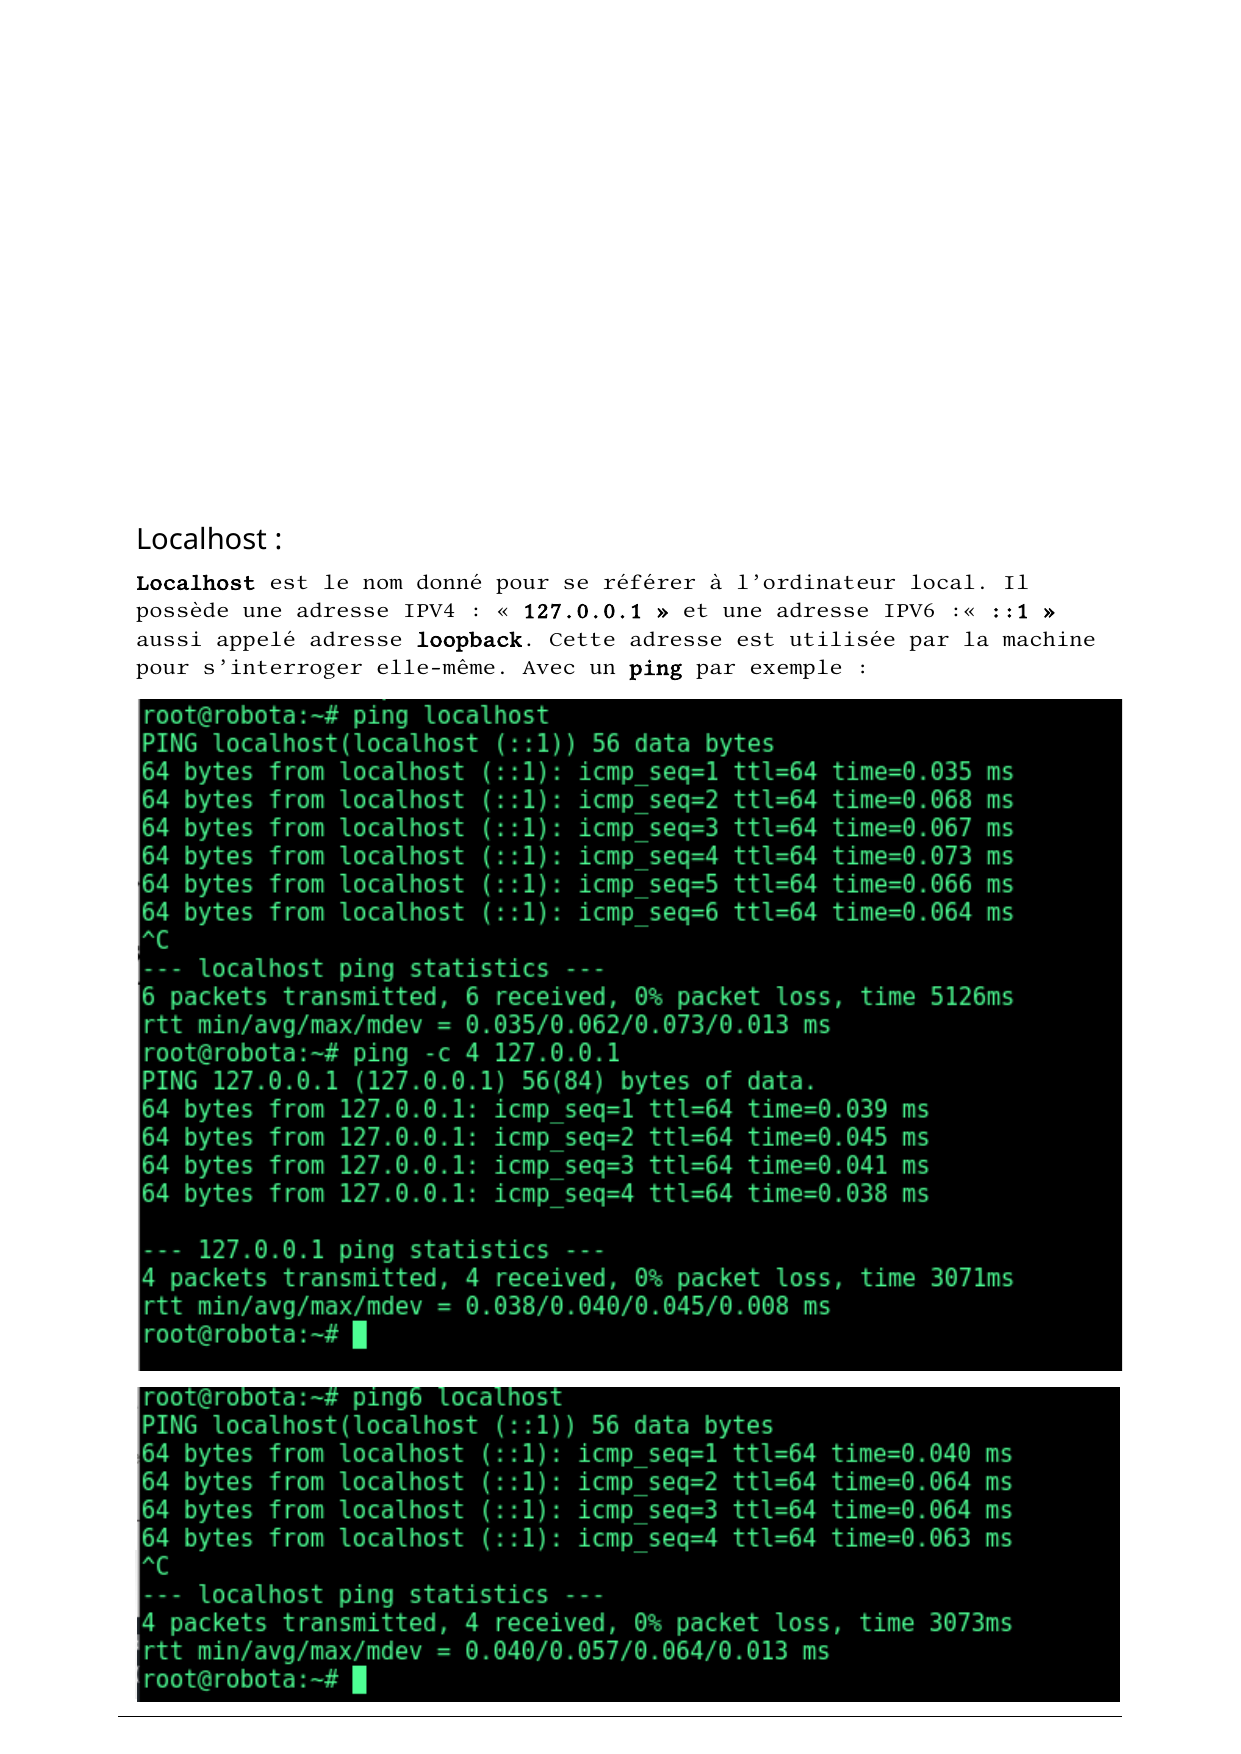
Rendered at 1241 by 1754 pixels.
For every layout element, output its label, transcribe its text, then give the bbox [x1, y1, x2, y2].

picture [137, 699, 1123, 1371]
picture [137, 1387, 1120, 1702]
subtitle Localhost : [136, 519, 1104, 558]
text Localhost est le nom donné pour se référer à l’ordinateur local. Il possède une adresse IPV4 : « 127.0.0.1 » et une adresse IPV6 :« ::1 » aussi appelé adresse loopback. Cette adresse est utilisée par la machine pour s’interroger elle-même. Avec un ping par exemple : [136, 571, 1104, 680]
